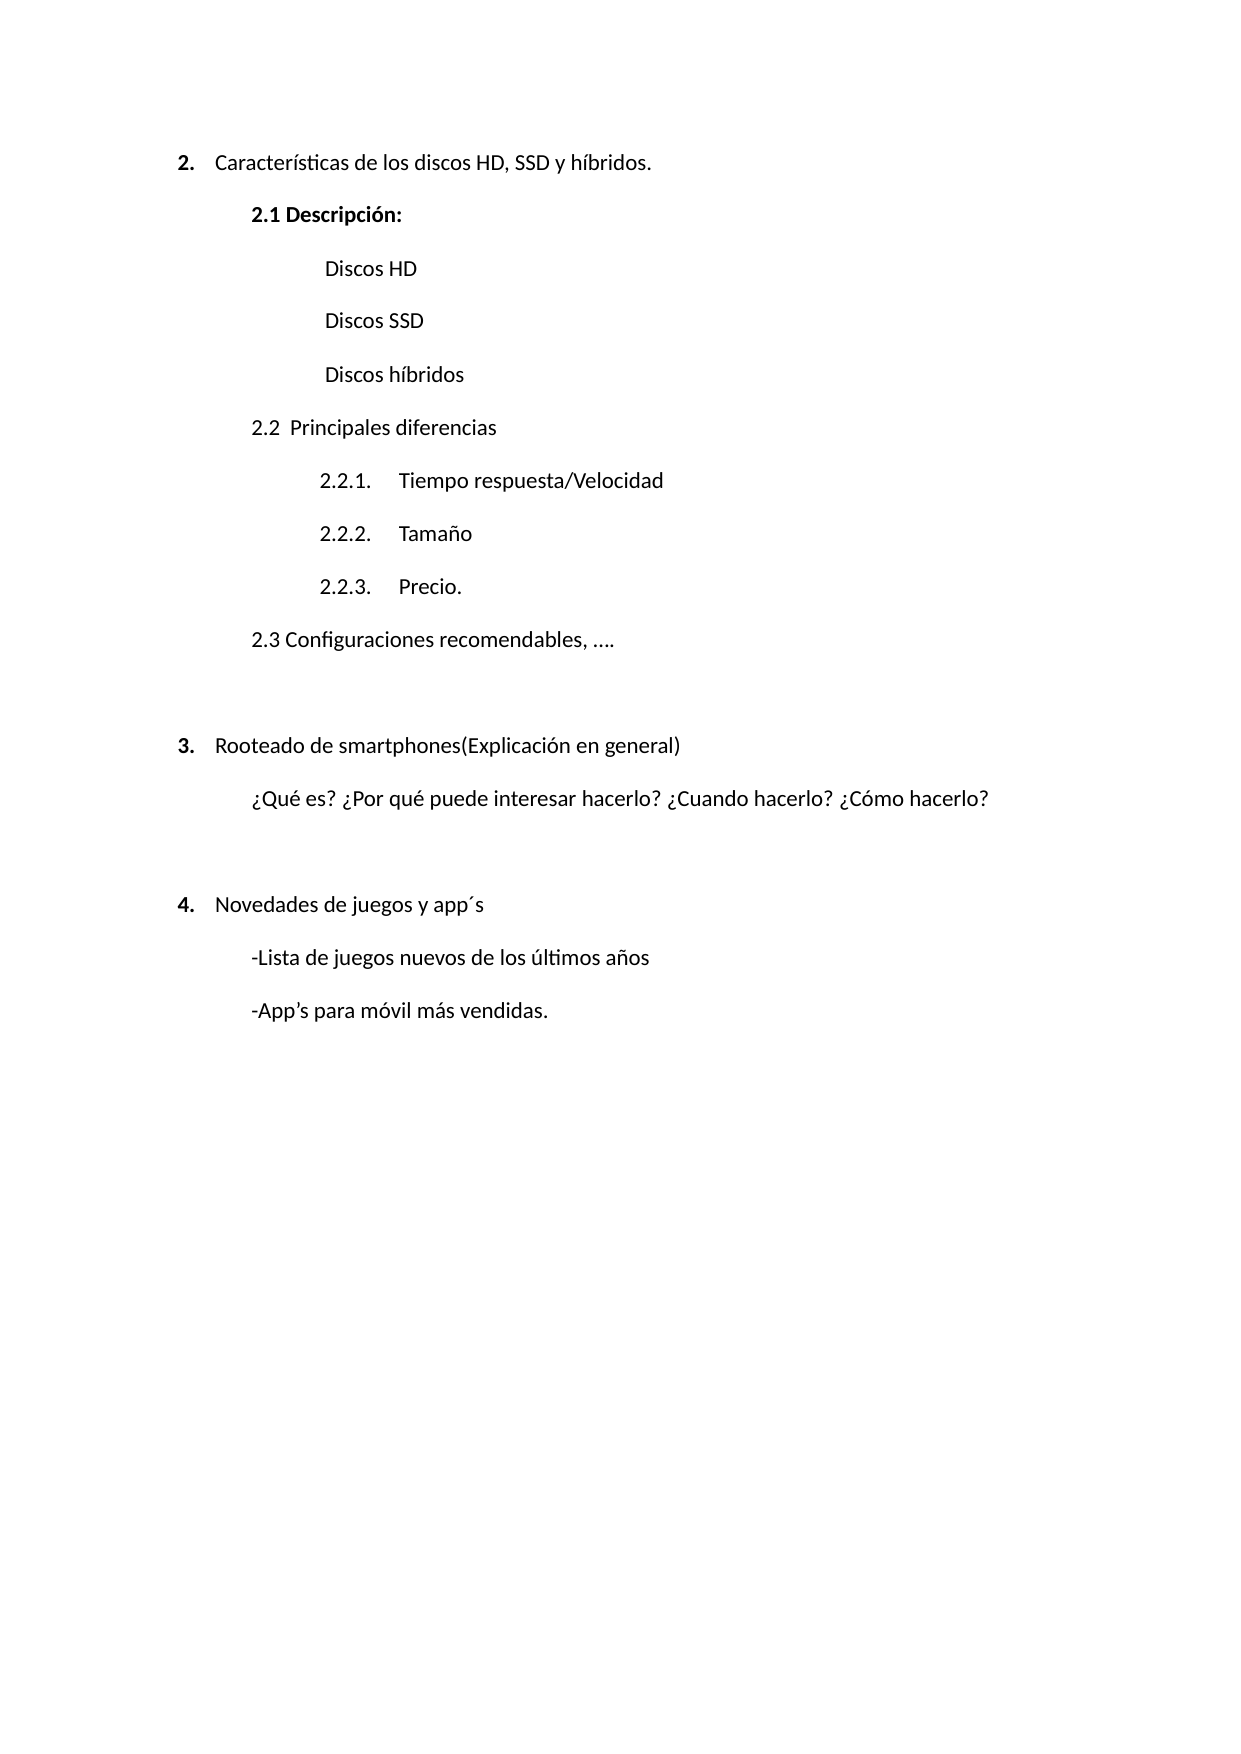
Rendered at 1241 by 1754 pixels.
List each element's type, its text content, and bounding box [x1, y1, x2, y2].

list Discos SSD [251, 307, 1063, 335]
list Discos híbridos [251, 360, 1063, 388]
list 2.1 Descripción: [251, 201, 1063, 229]
list Características de los discos HD, SSD y híbridos. [177, 148, 1063, 176]
list Precio. [319, 572, 1063, 600]
list Novedades de juegos y app´s [177, 890, 1063, 918]
list Tamaño [319, 519, 1063, 547]
text -App’s para móvil más vendidas. [251, 996, 1063, 1024]
list 2.3 Configuraciones recomendables, …. [251, 625, 1063, 653]
list Rooteado de smartphones(Explicación en general) [177, 731, 1063, 759]
text -Lista de juegos nuevos de los últimos años [251, 943, 1063, 971]
list Discos HD [251, 254, 1063, 282]
list ¿Qué es? ¿Por qué puede interesar hacerlo? ¿Cuando hacerlo? ¿Cómo hacerlo? [251, 784, 1063, 812]
list Tiempo respuesta/Velocidad [319, 466, 1063, 494]
list Principales diferencias [251, 413, 1063, 441]
